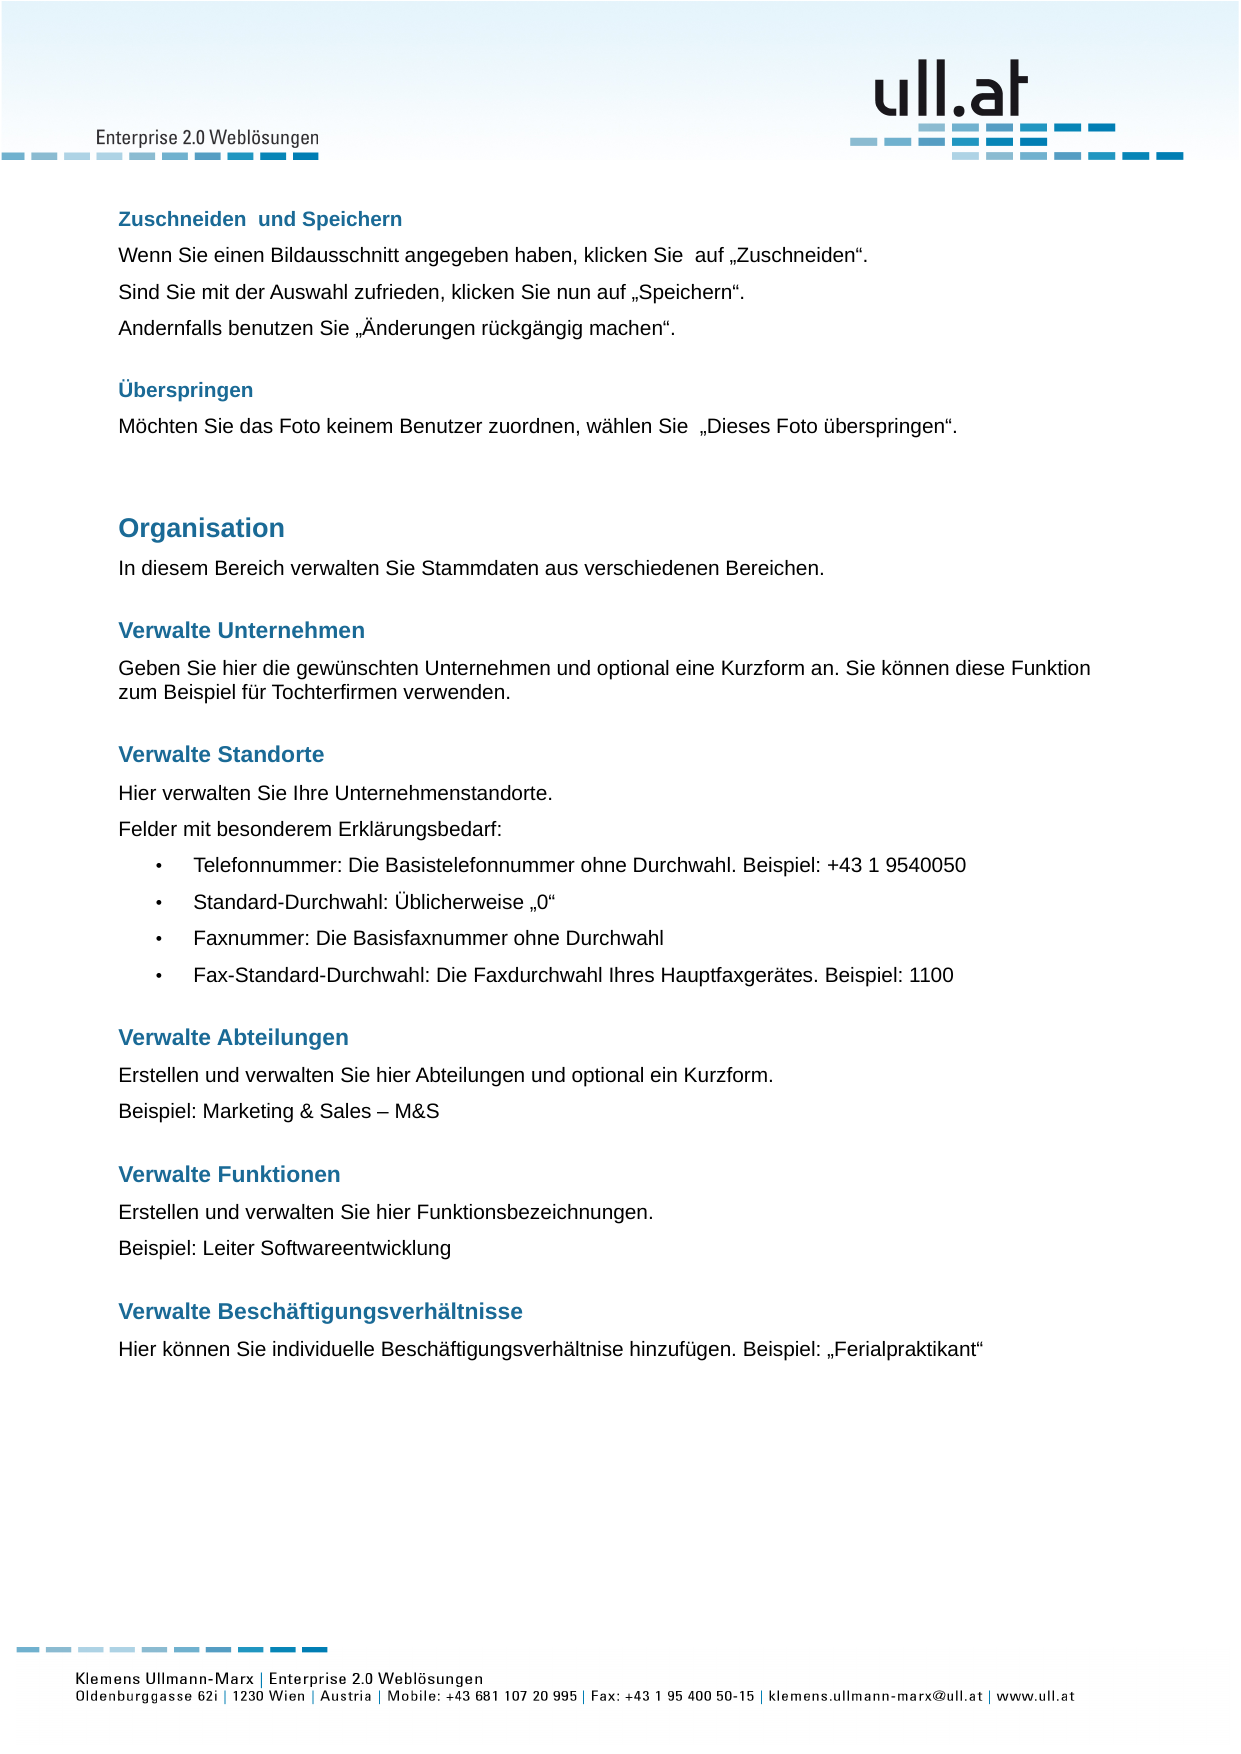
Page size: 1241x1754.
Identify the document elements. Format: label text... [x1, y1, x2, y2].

subtitle Verwalte Funktionen [118, 1161, 1122, 1187]
text Möchten Sie das Foto keinem Benutzer zuordnen, wählen Sie „Dieses Foto überspringen“. [118, 414, 1122, 438]
text Andernfalls benutzen Sie „Änderungen rückgängig machen“. [118, 316, 1122, 340]
picture [16, 1647, 1230, 1745]
text In diesem Bereich verwalten Sie Stammdaten aus verschiedenen Bereichen. [118, 556, 1122, 580]
text Beispiel: Leiter Softwareentwicklung [118, 1236, 1122, 1260]
picture [1, 1, 1239, 160]
list Telefonnummer: Die Basistelefonnummer ohne Durchwahl. Beispiel: +43 1 9540050 [156, 853, 1122, 877]
subtitle Zuschneiden und Speichern [118, 207, 1122, 231]
text Erstellen und verwalten Sie hier Abteilungen und optional ein Kurzform. [118, 1063, 1122, 1087]
text Erstellen und verwalten Sie hier Funktionsbezeichnungen. [118, 1200, 1122, 1224]
list Faxnummer: Die Basisfaxnummer ohne Durchwahl [156, 926, 1122, 950]
subtitle Organisation [118, 512, 1122, 543]
subtitle Verwalte Abteilungen [118, 1024, 1122, 1050]
subtitle Verwalte Beschäftigungsverhältnisse [118, 1298, 1122, 1324]
text Hier verwalten Sie Ihre Unternehmenstandorte. [118, 780, 1122, 804]
list Standard-Durchwahl: Üblicherweise „0“ [156, 890, 1122, 914]
text Geben Sie hier die gewünschten Unternehmen und optional eine Kurzform an. Sie können diese Funktion zum Beispiel für Tochterfirmen verwenden. [118, 656, 1122, 704]
text Sind Sie mit der Auswahl zufrieden, klicken Sie nun auf „Speichern“. [118, 280, 1122, 304]
text Felder mit besonderem Erklärungsbedarf: [118, 817, 1122, 841]
list Fax-Standard-Durchwahl: Die Faxdurchwahl Ihres Hauptfaxgerätes. Beispiel: 1100 [156, 963, 1122, 987]
text Wenn Sie einen Bildausschnitt angegeben haben, klicken Sie auf „Zuschneiden“. [118, 243, 1122, 267]
text Beispiel: Marketing & Sales – M&S [118, 1099, 1122, 1123]
text Hier können Sie individuelle Beschäftigungsverhältnise hinzufügen. Beispiel: „Ferialpraktikant“ [118, 1336, 1122, 1360]
subtitle Verwalte Standorte [118, 741, 1122, 768]
subtitle Verwalte Unternehmen [118, 617, 1122, 643]
subtitle Überspringen [118, 378, 1122, 402]
